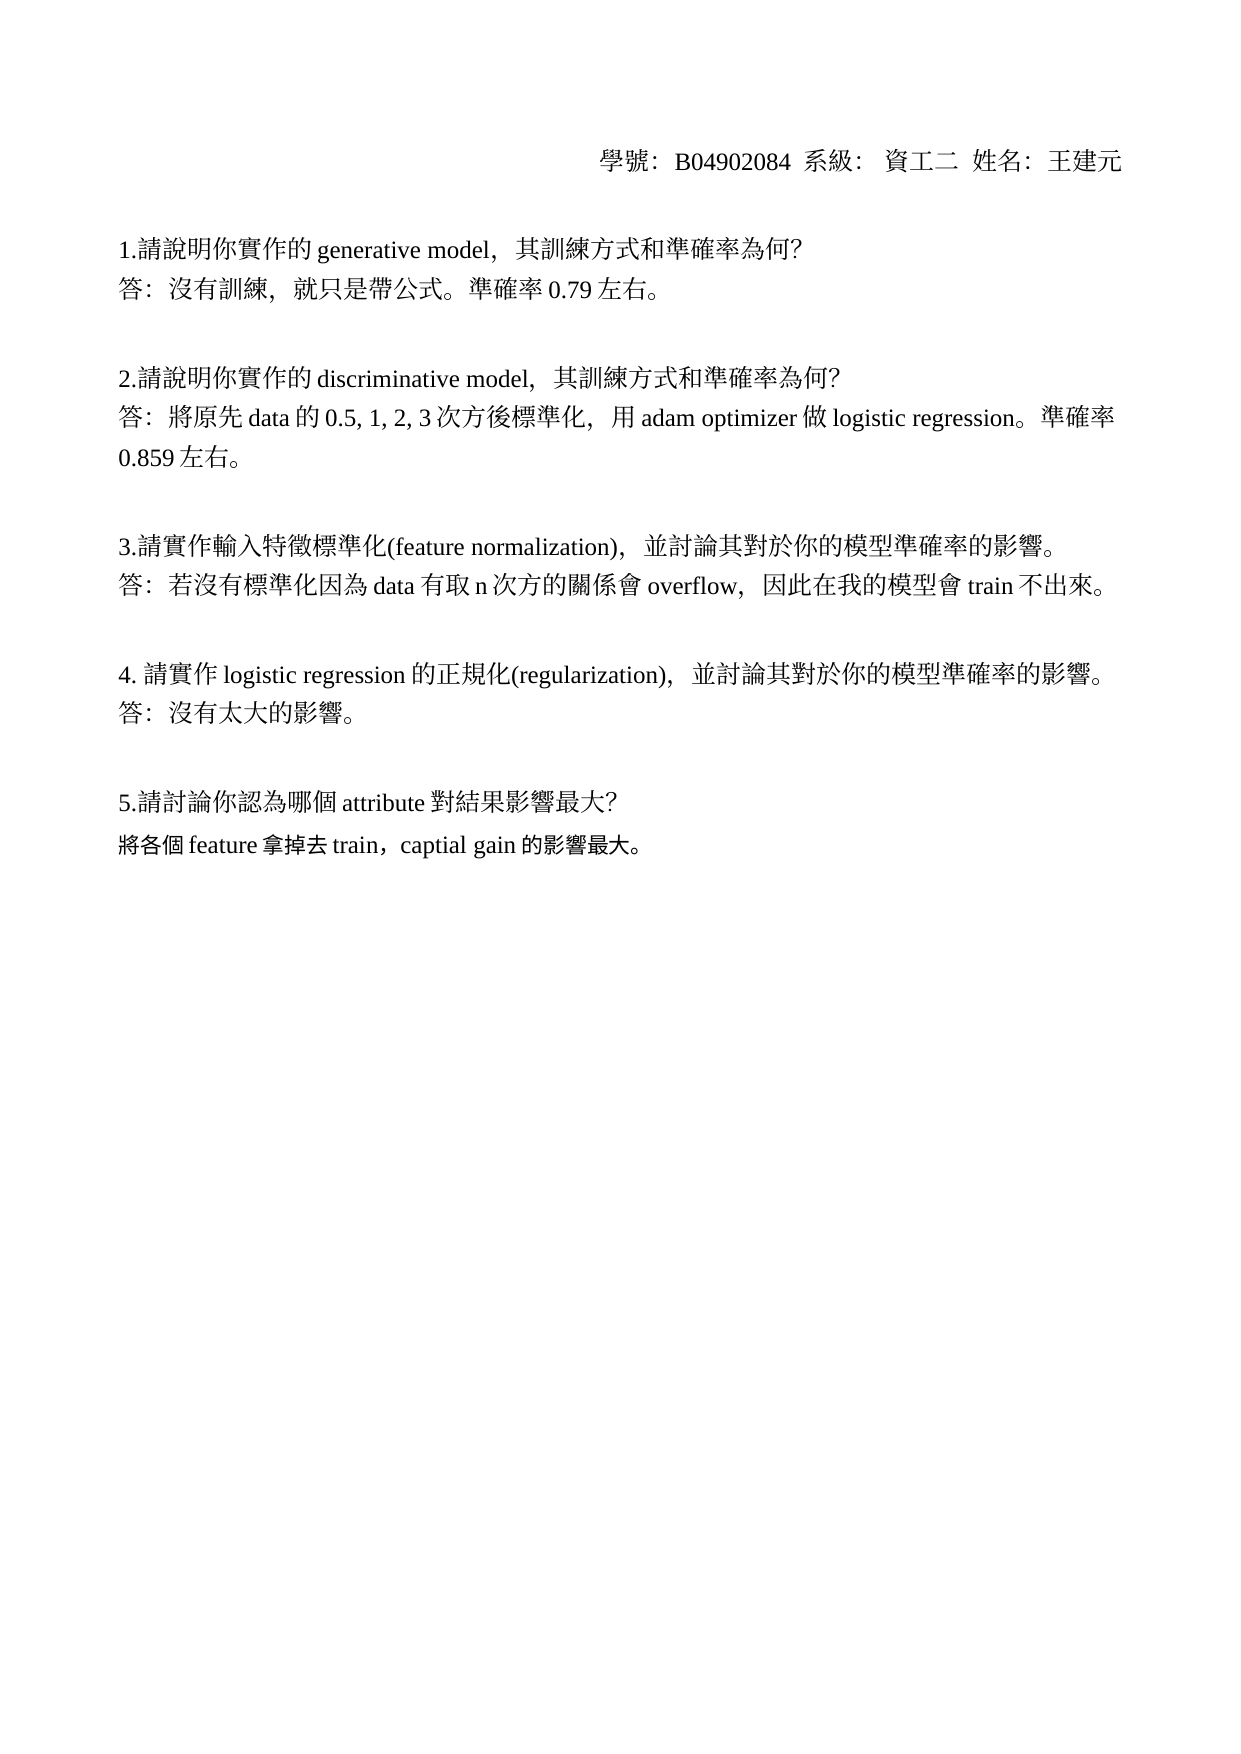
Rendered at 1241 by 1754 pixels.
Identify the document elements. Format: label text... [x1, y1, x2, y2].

text 5.請討論你認為哪個attribute對結果影響最大？ [118, 788, 1122, 817]
text 學號：B04902084 系級： 資工二 姓名：王建元 [118, 147, 1122, 176]
text 將各個feature拿掉去train，captial gain的影響最大。 [118, 828, 1122, 859]
text 答：若沒有標準化因為data有取n次方的關係會overflow，因此在我的模型會train不出來。 [118, 571, 1122, 600]
text 3.請實作輸入特徵標準化(feature normalization)，並討論其對於你的模型準確率的影響。 [118, 532, 1122, 560]
text 答：沒有太大的影響。 [118, 699, 1122, 728]
text 答：沒有訓練，就只是帶公式。準確率0.79左右。 [118, 275, 1122, 304]
text 2.請說明你實作的discriminative model，其訓練方式和準確率為何？ [118, 364, 1122, 392]
text 答：將原先data的0.5, 1, 2, 3次方後標準化，用adam optimizer做logistic regression。準確率0.859左右。 [118, 403, 1122, 472]
text 4. 請實作logistic regression的正規化(regularization)，並討論其對於你的模型準確率的影響。 [118, 660, 1122, 688]
text 1.請說明你實作的generative model，其訓練方式和準確率為何？ [118, 236, 1122, 264]
